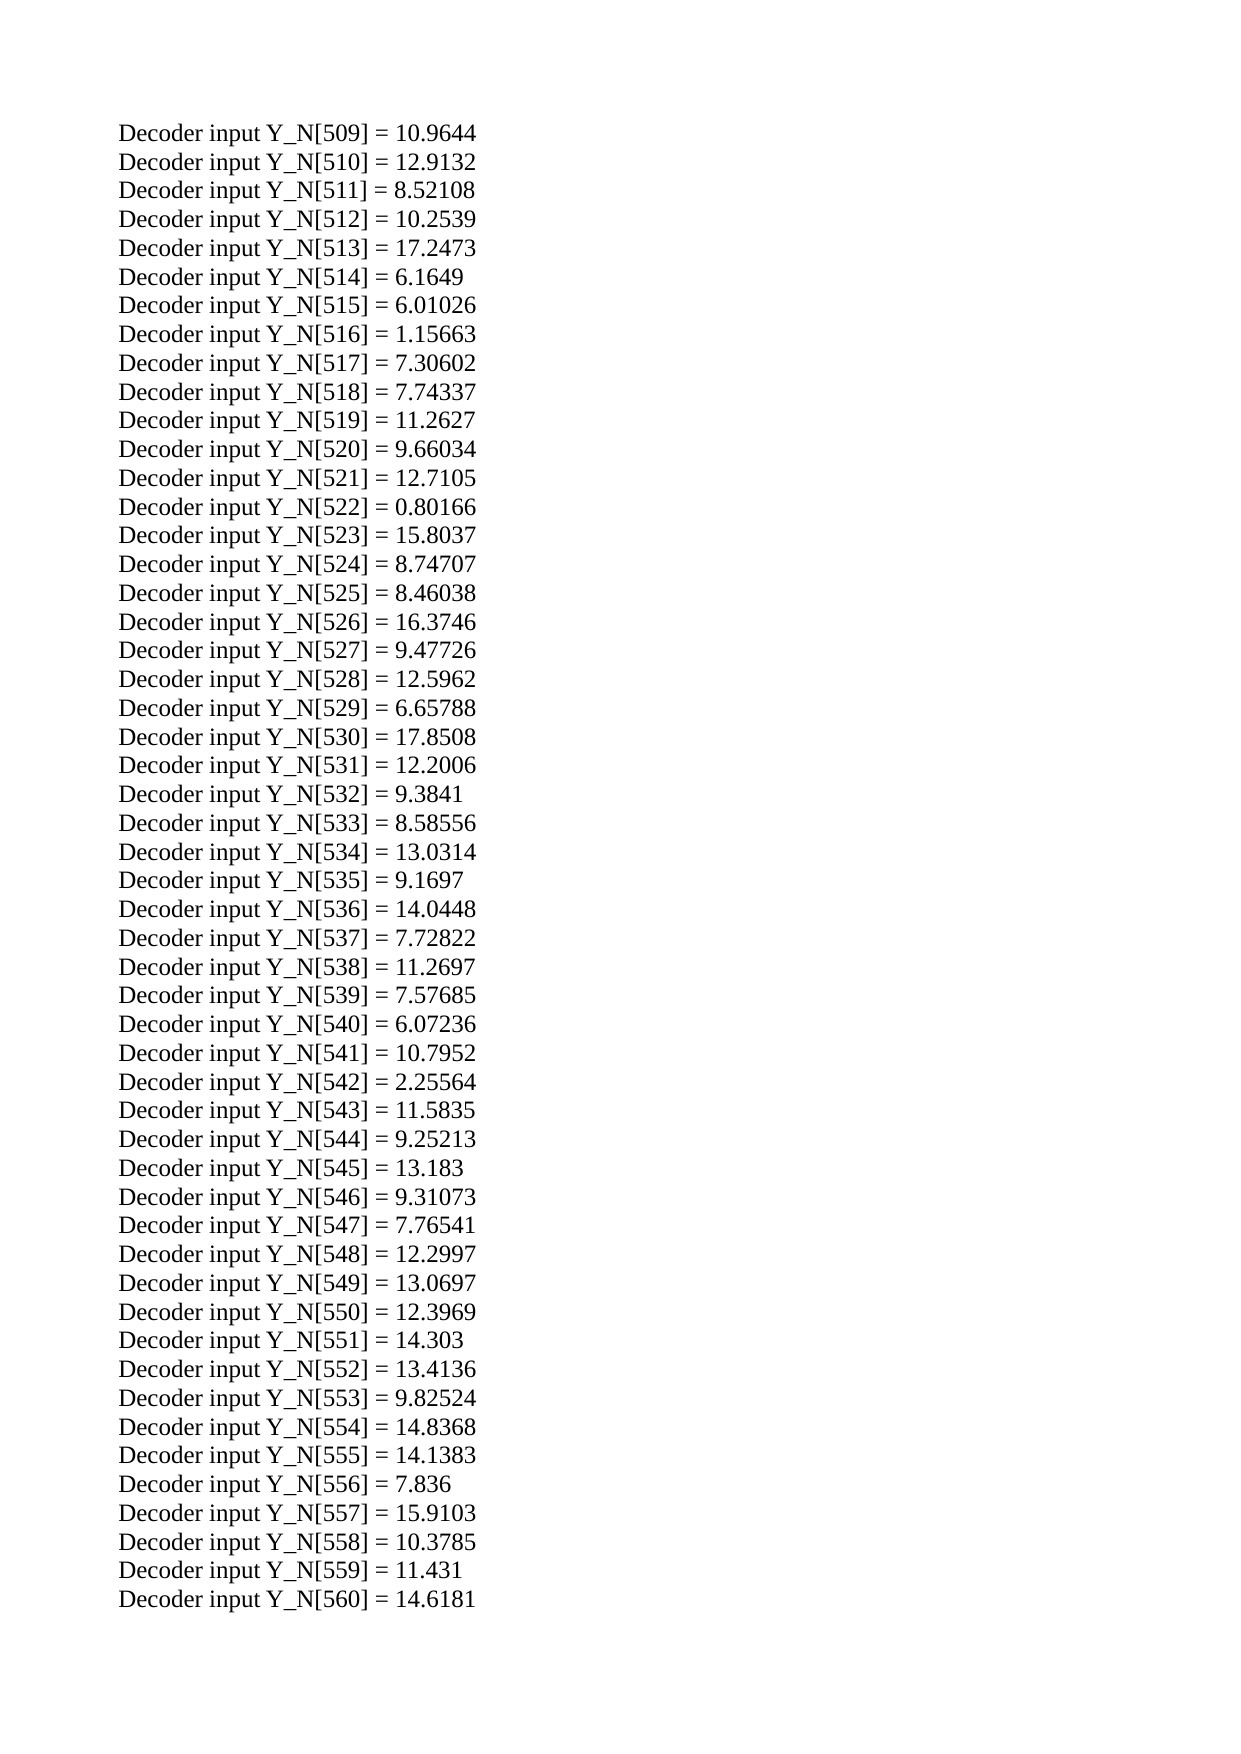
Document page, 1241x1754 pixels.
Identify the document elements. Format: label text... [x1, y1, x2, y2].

text Decoder input Y_N[556] = 7.836 [118, 1469, 1122, 1498]
text Decoder input Y_N[531] = 12.2006 [118, 751, 1122, 779]
text Decoder input Y_N[537] = 7.72822 [118, 923, 1122, 952]
text Decoder input Y_N[552] = 13.4136 [118, 1354, 1122, 1383]
text Decoder input Y_N[543] = 11.5835 [118, 1096, 1122, 1124]
text Decoder input Y_N[547] = 7.76541 [118, 1211, 1122, 1239]
text Decoder input Y_N[555] = 14.1383 [118, 1441, 1122, 1469]
text Decoder input Y_N[544] = 9.25213 [118, 1124, 1122, 1153]
text Decoder input Y_N[533] = 8.58556 [118, 808, 1122, 837]
text Decoder input Y_N[517] = 7.30602 [118, 348, 1122, 377]
text Decoder input Y_N[528] = 12.5962 [118, 664, 1122, 693]
text Decoder input Y_N[511] = 8.52108 [118, 176, 1122, 204]
text Decoder input Y_N[527] = 9.47726 [118, 636, 1122, 664]
text Decoder input Y_N[516] = 1.15663 [118, 319, 1122, 348]
text Decoder input Y_N[522] = 0.80166 [118, 492, 1122, 521]
text Decoder input Y_N[538] = 11.2697 [118, 952, 1122, 981]
text Decoder input Y_N[551] = 14.303 [118, 1326, 1122, 1354]
text Decoder input Y_N[515] = 6.01026 [118, 291, 1122, 319]
text Decoder input Y_N[546] = 9.31073 [118, 1182, 1122, 1211]
text Decoder input Y_N[560] = 14.6181 [118, 1584, 1122, 1613]
text Decoder input Y_N[557] = 15.9103 [118, 1498, 1122, 1527]
text Decoder input Y_N[536] = 14.0448 [118, 894, 1122, 923]
text Decoder input Y_N[558] = 10.3785 [118, 1527, 1122, 1556]
text Decoder input Y_N[542] = 2.25564 [118, 1067, 1122, 1096]
text Decoder input Y_N[526] = 16.3746 [118, 607, 1122, 636]
text Decoder input Y_N[520] = 9.66034 [118, 434, 1122, 463]
text Decoder input Y_N[534] = 13.0314 [118, 837, 1122, 866]
text Decoder input Y_N[549] = 13.0697 [118, 1268, 1122, 1297]
text Decoder input Y_N[550] = 12.3969 [118, 1297, 1122, 1326]
text Decoder input Y_N[530] = 17.8508 [118, 722, 1122, 751]
text Decoder input Y_N[539] = 7.57685 [118, 981, 1122, 1009]
text Decoder input Y_N[532] = 9.3841 [118, 779, 1122, 808]
text Decoder input Y_N[541] = 10.7952 [118, 1038, 1122, 1067]
text Decoder input Y_N[519] = 11.2627 [118, 406, 1122, 434]
text Decoder input Y_N[529] = 6.65788 [118, 693, 1122, 722]
text Decoder input Y_N[554] = 14.8368 [118, 1412, 1122, 1441]
text Decoder input Y_N[524] = 8.74707 [118, 549, 1122, 578]
text Decoder input Y_N[514] = 6.1649 [118, 262, 1122, 291]
text Decoder input Y_N[509] = 10.9644 [118, 118, 1122, 147]
text Decoder input Y_N[559] = 11.431 [118, 1556, 1122, 1584]
text Decoder input Y_N[521] = 12.7105 [118, 463, 1122, 492]
text Decoder input Y_N[518] = 7.74337 [118, 377, 1122, 406]
text Decoder input Y_N[523] = 15.8037 [118, 521, 1122, 549]
text Decoder input Y_N[512] = 10.2539 [118, 204, 1122, 233]
text Decoder input Y_N[553] = 9.82524 [118, 1383, 1122, 1412]
text Decoder input Y_N[535] = 9.1697 [118, 866, 1122, 894]
text Decoder input Y_N[540] = 6.07236 [118, 1009, 1122, 1038]
text Decoder input Y_N[525] = 8.46038 [118, 578, 1122, 607]
text Decoder input Y_N[545] = 13.183 [118, 1153, 1122, 1182]
text Decoder input Y_N[513] = 17.2473 [118, 233, 1122, 262]
text Decoder input Y_N[548] = 12.2997 [118, 1239, 1122, 1268]
text Decoder input Y_N[510] = 12.9132 [118, 147, 1122, 176]
